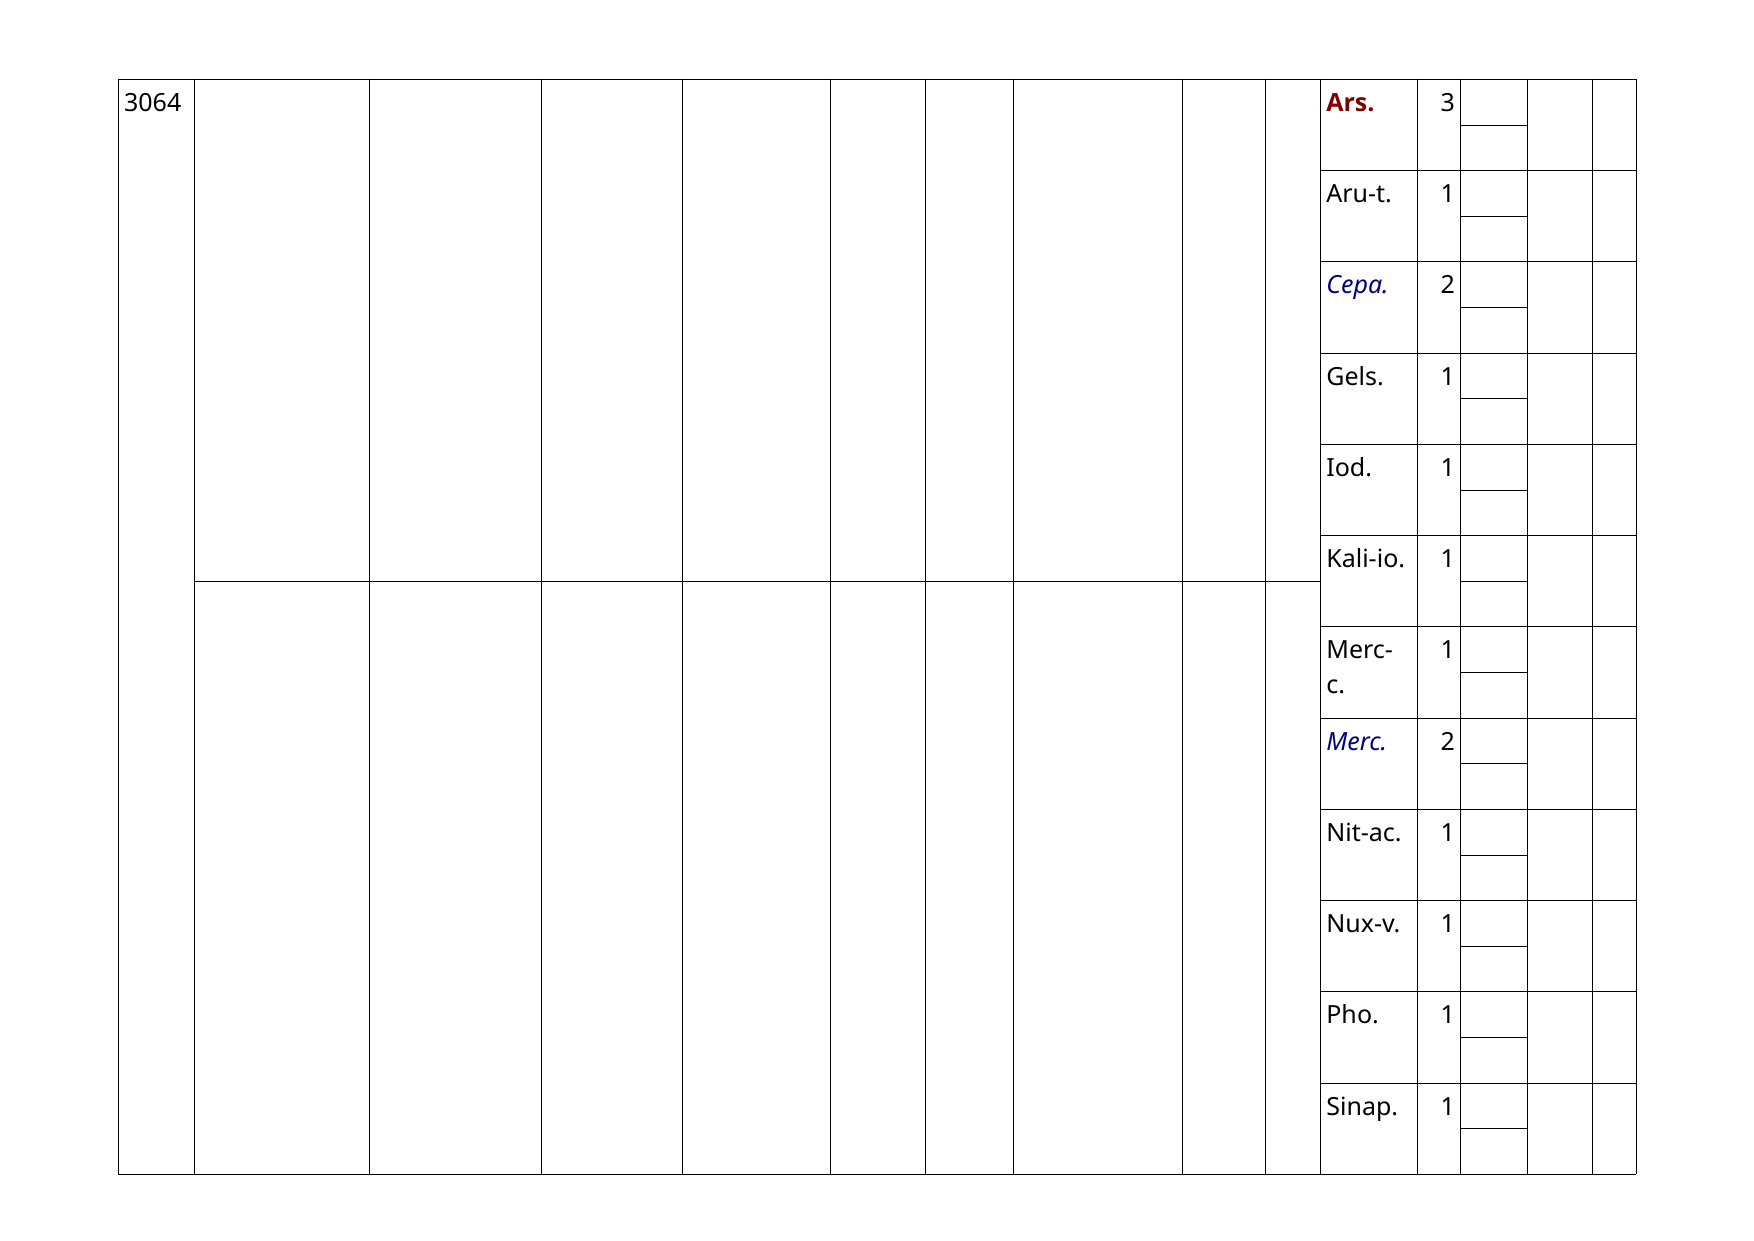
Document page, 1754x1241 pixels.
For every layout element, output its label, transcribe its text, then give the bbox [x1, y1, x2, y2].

table_cell [1183, 80, 1265, 581]
table_cell 1 [1418, 1084, 1460, 1174]
table_cell Merc. [1321, 719, 1417, 809]
table_cell [926, 80, 1013, 581]
table_cell [1266, 80, 1320, 581]
table_cell [926, 582, 1013, 1174]
table_cell [1461, 673, 1527, 718]
table_cell [1461, 719, 1527, 763]
table_cell [1528, 354, 1592, 444]
table_cell [1528, 536, 1592, 626]
table_cell [370, 80, 541, 581]
table_cell 3064 [119, 80, 194, 1174]
table_cell Iod. [1321, 445, 1417, 535]
table_cell [1528, 810, 1592, 900]
table_cell 1 [1418, 171, 1460, 261]
table_cell [1593, 354, 1636, 444]
table_cell [1461, 126, 1527, 170]
table_cell [1461, 1084, 1527, 1128]
table_cell [1461, 399, 1527, 444]
table_cell [1593, 80, 1636, 170]
table_cell [1593, 536, 1636, 626]
table_cell [1528, 901, 1592, 991]
table_cell [1461, 536, 1527, 581]
table_cell [195, 582, 369, 1174]
table_cell Ars. [1321, 80, 1417, 170]
table_cell [1461, 80, 1527, 124]
table_cell 1 [1418, 354, 1460, 444]
table_cell [1461, 992, 1527, 1037]
table_cell [831, 80, 925, 581]
table_cell Merc-c. [1321, 627, 1417, 718]
table_cell Sinap. [1321, 1084, 1417, 1174]
table_cell 1 [1418, 536, 1460, 626]
table_cell [370, 582, 541, 1174]
table_cell [1461, 262, 1527, 307]
table_cell [1593, 627, 1636, 718]
table_cell 1 [1418, 901, 1460, 991]
table_cell [1461, 217, 1527, 261]
table_cell [1183, 582, 1265, 1174]
table_cell Nux-v. [1321, 901, 1417, 991]
table_cell [1014, 582, 1182, 1174]
table_cell [542, 80, 682, 581]
table_cell [542, 582, 682, 1174]
table_cell 1 [1418, 810, 1460, 900]
table_cell [1461, 354, 1527, 398]
table_cell [1528, 627, 1592, 718]
table_cell [195, 80, 369, 581]
table_cell [1593, 719, 1636, 809]
table_cell [1461, 582, 1527, 626]
table_cell [1461, 627, 1527, 672]
table_cell [831, 582, 925, 1174]
table_cell [683, 582, 830, 1174]
table_cell [1528, 445, 1592, 535]
table_cell [1593, 171, 1636, 261]
table_cell [1014, 80, 1182, 581]
table_cell [1461, 856, 1527, 900]
table_cell [1528, 171, 1592, 261]
table_cell Pho. [1321, 992, 1417, 1083]
table_cell [1461, 171, 1527, 216]
table_cell [1593, 810, 1636, 900]
table_cell [1461, 810, 1527, 854]
table_cell 2 [1418, 719, 1460, 809]
table_cell [1528, 992, 1592, 1083]
table_cell [1461, 491, 1527, 535]
table_cell Nit-ac. [1321, 810, 1417, 900]
table_cell [1593, 262, 1636, 353]
table_cell 1 [1418, 445, 1460, 535]
table_cell [683, 80, 830, 581]
table_cell [1461, 1038, 1527, 1083]
table_cell [1461, 947, 1527, 991]
table_cell Gels. [1321, 354, 1417, 444]
table_cell Kali-io. [1321, 536, 1417, 626]
table_cell [1593, 901, 1636, 991]
table_cell [1266, 582, 1320, 1174]
table_cell [1528, 262, 1592, 353]
table_cell [1461, 901, 1527, 946]
table_cell [1593, 1084, 1636, 1174]
table_cell Aru-t. [1321, 171, 1417, 261]
table_cell [1528, 80, 1592, 170]
table_cell 2 [1418, 262, 1460, 353]
table_cell 3 [1418, 80, 1460, 170]
table_cell [1461, 764, 1527, 809]
table_cell 1 [1418, 992, 1460, 1083]
table_cell [1593, 992, 1636, 1083]
table_cell [1461, 1129, 1527, 1174]
table_cell [1461, 308, 1527, 353]
table_cell [1461, 445, 1527, 489]
table_cell [1528, 1084, 1592, 1174]
table_cell Cepa. [1321, 262, 1417, 353]
table_cell [1593, 445, 1636, 535]
table_cell [1528, 719, 1592, 809]
table_cell 1 [1418, 627, 1460, 718]
